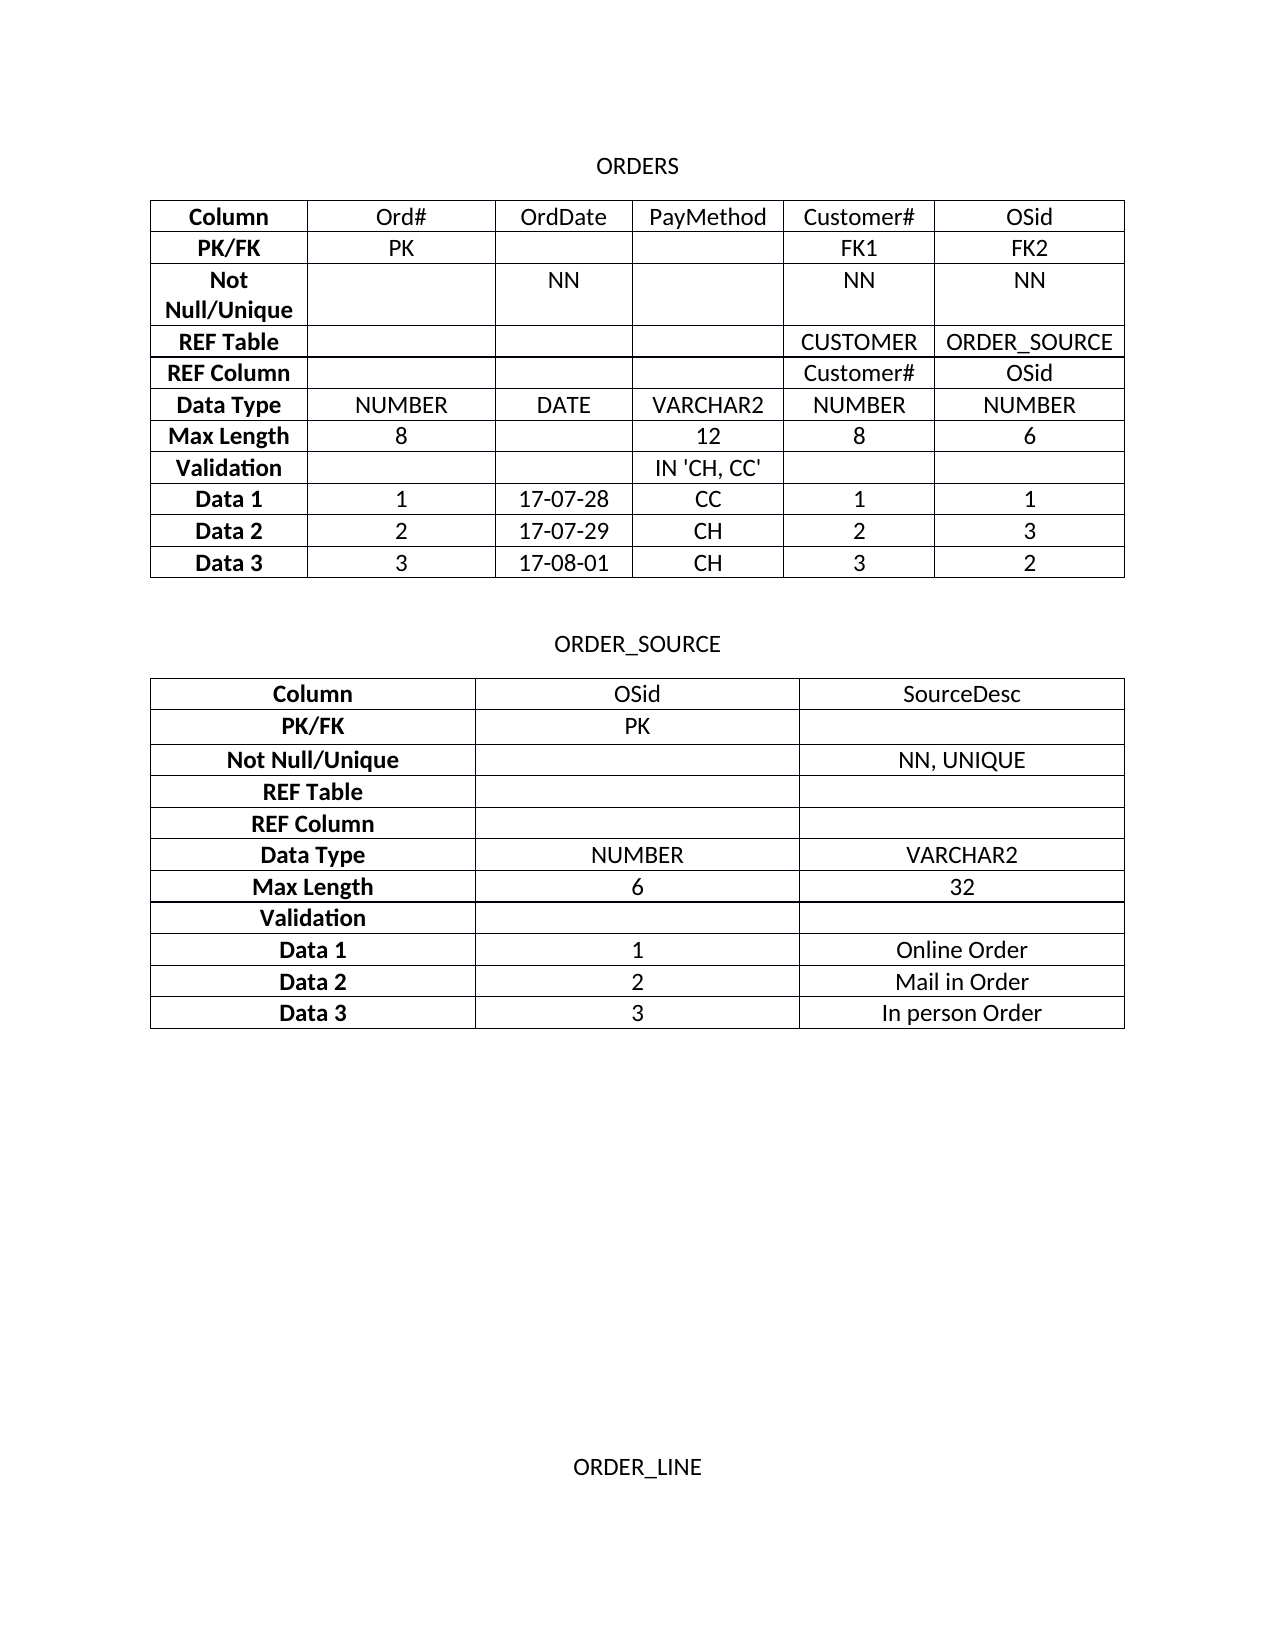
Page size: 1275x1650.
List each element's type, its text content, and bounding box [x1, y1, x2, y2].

table_cell [496, 421, 632, 451]
table_cell Online Order [800, 934, 1124, 964]
table_cell 3 [784, 547, 934, 577]
table_cell [496, 358, 632, 388]
table_cell Data 3 [151, 997, 475, 1028]
table_cell NUMBER [476, 839, 799, 870]
table_cell 2 [308, 515, 495, 546]
table_cell Validation [151, 452, 307, 483]
text ORDER_LINE [150, 1451, 1125, 1481]
table_cell [308, 358, 495, 388]
table_cell [784, 452, 934, 483]
table_cell PK/FK [151, 710, 475, 744]
table_cell [308, 326, 495, 356]
table_cell [800, 710, 1124, 744]
table_cell 1 [784, 484, 934, 514]
table_cell In person Order [800, 997, 1124, 1028]
text ORDER_SOURCE [150, 628, 1125, 658]
table_cell [476, 776, 799, 807]
table_cell 3 [476, 997, 799, 1028]
table_cell CC [633, 484, 783, 514]
table_header SourceDesc [800, 679, 1124, 709]
table_cell Data Type [151, 839, 475, 870]
table_cell 1 [476, 934, 799, 964]
table_cell [496, 452, 632, 483]
table_cell [308, 264, 495, 325]
table_cell REF Table [151, 326, 307, 356]
text ORDERS [150, 150, 1125, 181]
table_cell Data 3 [151, 547, 307, 577]
table_cell [800, 776, 1124, 807]
table_cell Mail in Order [800, 966, 1124, 996]
table_cell 6 [935, 421, 1124, 451]
table_cell NN, UNIQUE [800, 745, 1124, 775]
table_cell 2 [935, 547, 1124, 577]
table_cell 8 [308, 421, 495, 451]
table_cell CUSTOMER [784, 326, 934, 356]
table_cell OSid [935, 358, 1124, 388]
table_cell Validation [151, 903, 475, 933]
table_cell NUMBER [308, 389, 495, 419]
table_cell 17-08-01 [496, 547, 632, 577]
table_cell [476, 903, 799, 933]
table_cell 3 [935, 515, 1124, 546]
table_header Ord# [308, 201, 495, 231]
table_cell CH [633, 547, 783, 577]
table_header OSid [935, 201, 1124, 231]
table_cell Data 2 [151, 966, 475, 996]
table_cell Data 1 [151, 934, 475, 964]
table_cell NN [496, 264, 632, 325]
table_cell VARCHAR2 [633, 389, 783, 419]
table_cell Not Null/Unique [151, 745, 475, 775]
table_cell 2 [784, 515, 934, 546]
table_cell 17-07-28 [496, 484, 632, 514]
table_cell NN [935, 264, 1124, 325]
table_cell 3 [308, 547, 495, 577]
table_cell Data 1 [151, 484, 307, 514]
table_cell [633, 264, 783, 325]
table_header OrdDate [496, 201, 632, 231]
table_cell 32 [800, 871, 1124, 901]
table_header Customer# [784, 201, 934, 231]
table_cell 1 [935, 484, 1124, 514]
table_cell [800, 808, 1124, 838]
table_cell 17-07-29 [496, 515, 632, 546]
table_cell NUMBER [935, 389, 1124, 419]
table_cell REF Column [151, 358, 307, 388]
table_cell [496, 232, 632, 263]
table_cell [935, 452, 1124, 483]
table_cell 8 [784, 421, 934, 451]
table_cell DATE [496, 389, 632, 419]
table_cell Max Length [151, 871, 475, 901]
table_cell Not Null/Unique [151, 264, 307, 325]
table_cell PK [308, 232, 495, 263]
table_cell REF Column [151, 808, 475, 838]
table_cell PK [476, 710, 799, 744]
table_cell REF Table [151, 776, 475, 807]
table_cell NUMBER [784, 389, 934, 419]
table_cell Customer# [784, 358, 934, 388]
table_cell [633, 326, 783, 356]
table_cell [476, 745, 799, 775]
table_header Column [151, 679, 475, 709]
table_header PayMethod [633, 201, 783, 231]
table_cell Data Type [151, 389, 307, 419]
table_cell Data 2 [151, 515, 307, 546]
table_cell CH [633, 515, 783, 546]
table_cell 1 [308, 484, 495, 514]
table_cell ORDER_SOURCE [935, 326, 1124, 356]
table_cell 12 [633, 421, 783, 451]
table_cell PK/FK [151, 232, 307, 263]
table_cell [800, 903, 1124, 933]
table_cell [633, 358, 783, 388]
table_cell 2 [476, 966, 799, 996]
table_cell [496, 326, 632, 356]
table_cell Max Length [151, 421, 307, 451]
table_header OSid [476, 679, 799, 709]
table_cell 6 [476, 871, 799, 901]
table_header Column [151, 201, 307, 231]
table_cell IN 'CH, CC' [633, 452, 783, 483]
table_cell FK1 [784, 232, 934, 263]
table_cell NN [784, 264, 934, 325]
table_cell [633, 232, 783, 263]
table_cell FK2 [935, 232, 1124, 263]
table_cell VARCHAR2 [800, 839, 1124, 870]
table_cell [308, 452, 495, 483]
table_cell [476, 808, 799, 838]
